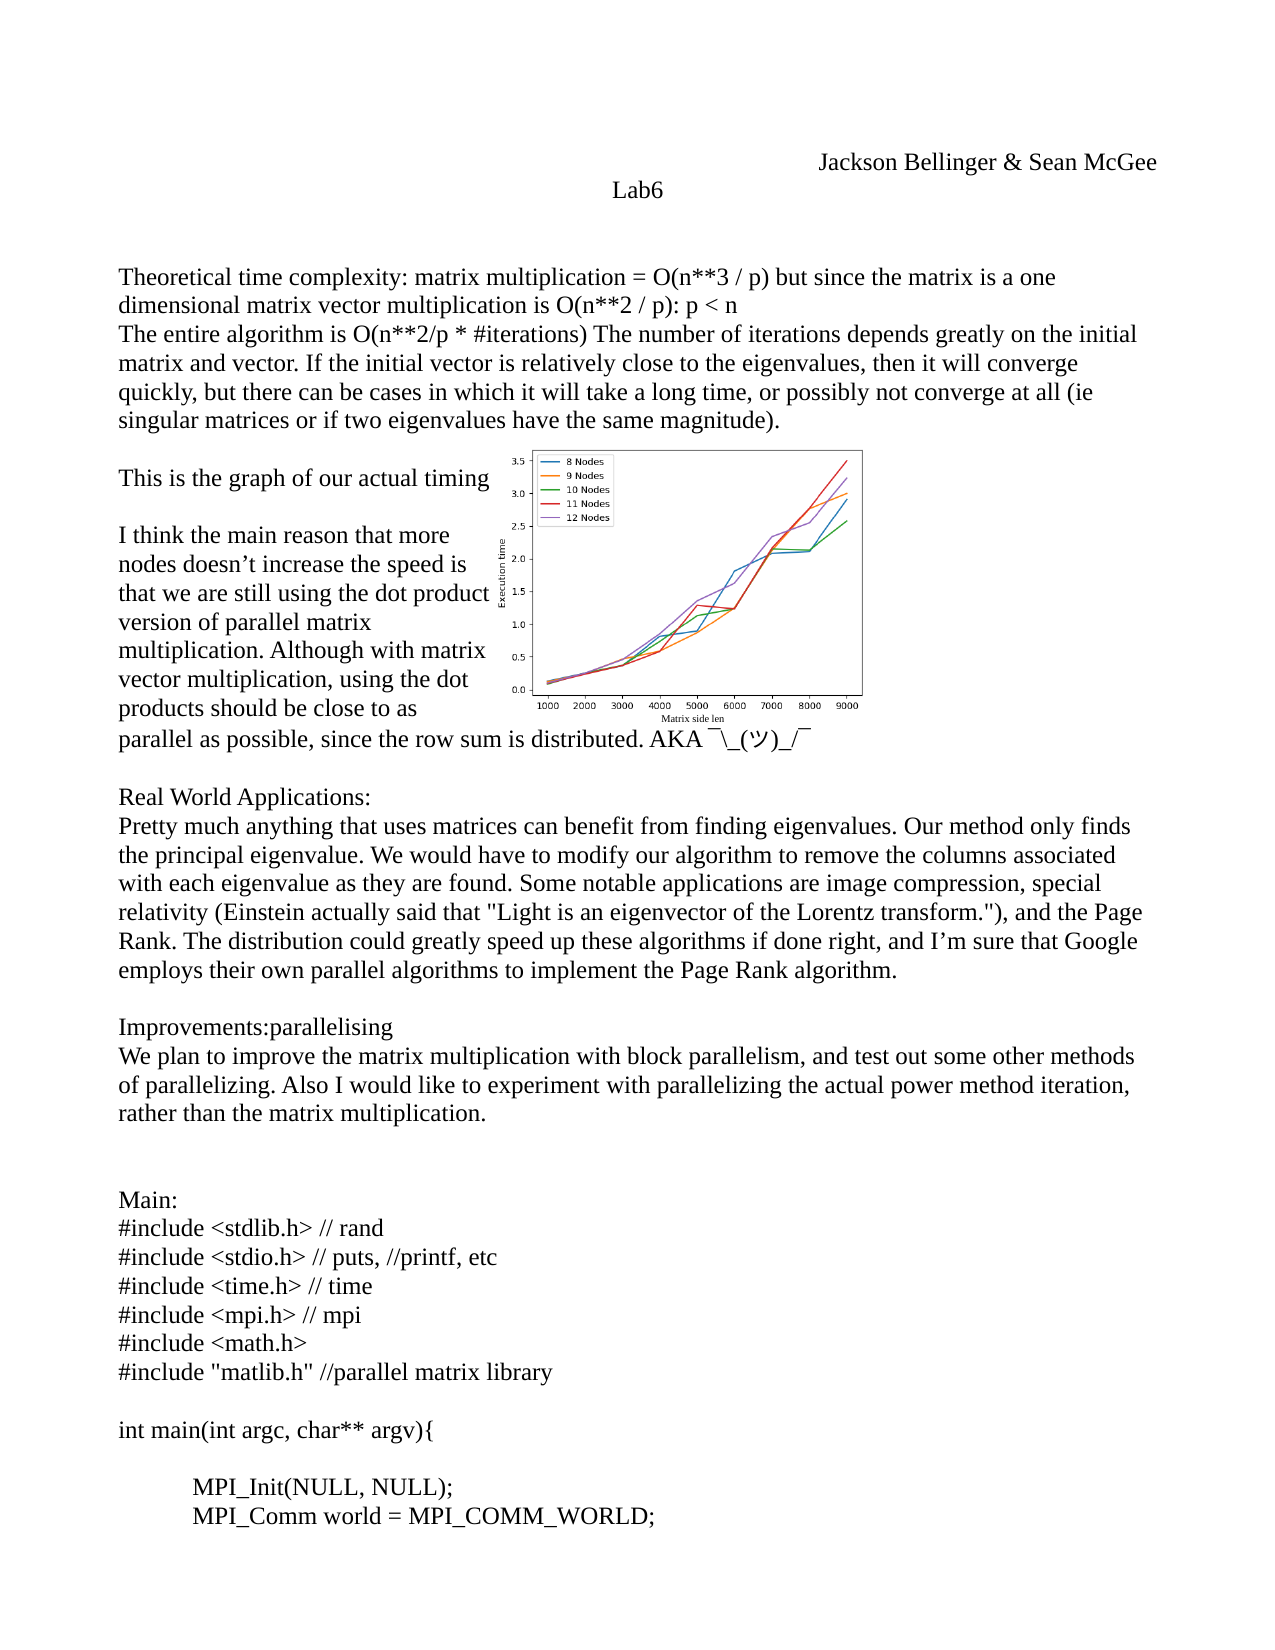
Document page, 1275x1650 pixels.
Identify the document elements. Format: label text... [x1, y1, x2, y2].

picture [493, 440, 875, 714]
text int main(int argc, char** argv){ [118, 1415, 1157, 1443]
text We plan to improve the matrix multiplication with block parallelism, and test out some other methods of parallelizing. Also I would like to experiment with parallelizing the actual power method iteration, rather than the matrix multiplication. [118, 1041, 1157, 1127]
text This is the graph of our actual timing [118, 463, 493, 492]
text #include <stdlib.h> // rand [118, 1213, 1157, 1242]
text #include <mpi.h> // mpi [118, 1300, 1157, 1328]
text Improvements:parallelising [118, 1012, 1157, 1041]
text The entire algorithm is O(n**2/p * #iterations) The number of iterations depends greatly on the initial matrix and vector. If the initial vector is relatively close to the eigenvalues, then it will converge quickly, but there can be cases in which it will take a long time, or possibly not converge at all (ie singular matrices or if two eigenvalues have the same magnitude). [118, 319, 1157, 434]
text #include <stdio.h> // puts, //printf, etc [118, 1242, 1157, 1271]
text Main: [118, 1185, 1157, 1213]
text Theoretical time complexity: matrix multiplication = O(n**3 / p) but since the matrix is a one dimensional matrix vector multiplication is O(n**2 / p): p < n [118, 262, 1157, 319]
text #include <time.h> // time [118, 1271, 1157, 1300]
text #include <math.h> [118, 1328, 1157, 1357]
text Lab6 [118, 176, 1157, 204]
text I think the main reason that more nodes doesn’t increase the speed is that we are still using the dot product version of parallel matrix multiplication. Although with matrix vector multiplication, using the dot products should be close to as parallel as possible, since the row sum is distributed. AKA ¯\_(ツ)_/¯ [118, 521, 1157, 753]
text MPI_Init(NULL, NULL); [118, 1472, 1157, 1501]
text #include "matlib.h" //parallel matrix library [118, 1357, 1157, 1386]
text Real World Applications: [118, 782, 1157, 811]
text MPI_Comm world = MPI_COMM_WORLD; [118, 1501, 1157, 1530]
text Jackson Bellinger & Sean McGee [118, 147, 1157, 176]
text Pretty much anything that uses matrices can benefit from finding eigenvalues. Our method only finds the principal eigenvalue. We would have to modify our algorithm to remove the columns associated with each eigenvalue as they are found. Some notable applications are image compression, special relativity (Einstein actually said that "Light is an eigenvector of the Lorentz transform."), and the Page Rank. The distribution could greatly speed up these algorithms if done right, and I’m sure that Google employs their own parallel algorithms to implement the Page Rank algorithm. [118, 811, 1157, 983]
text [875, 463, 1157, 492]
